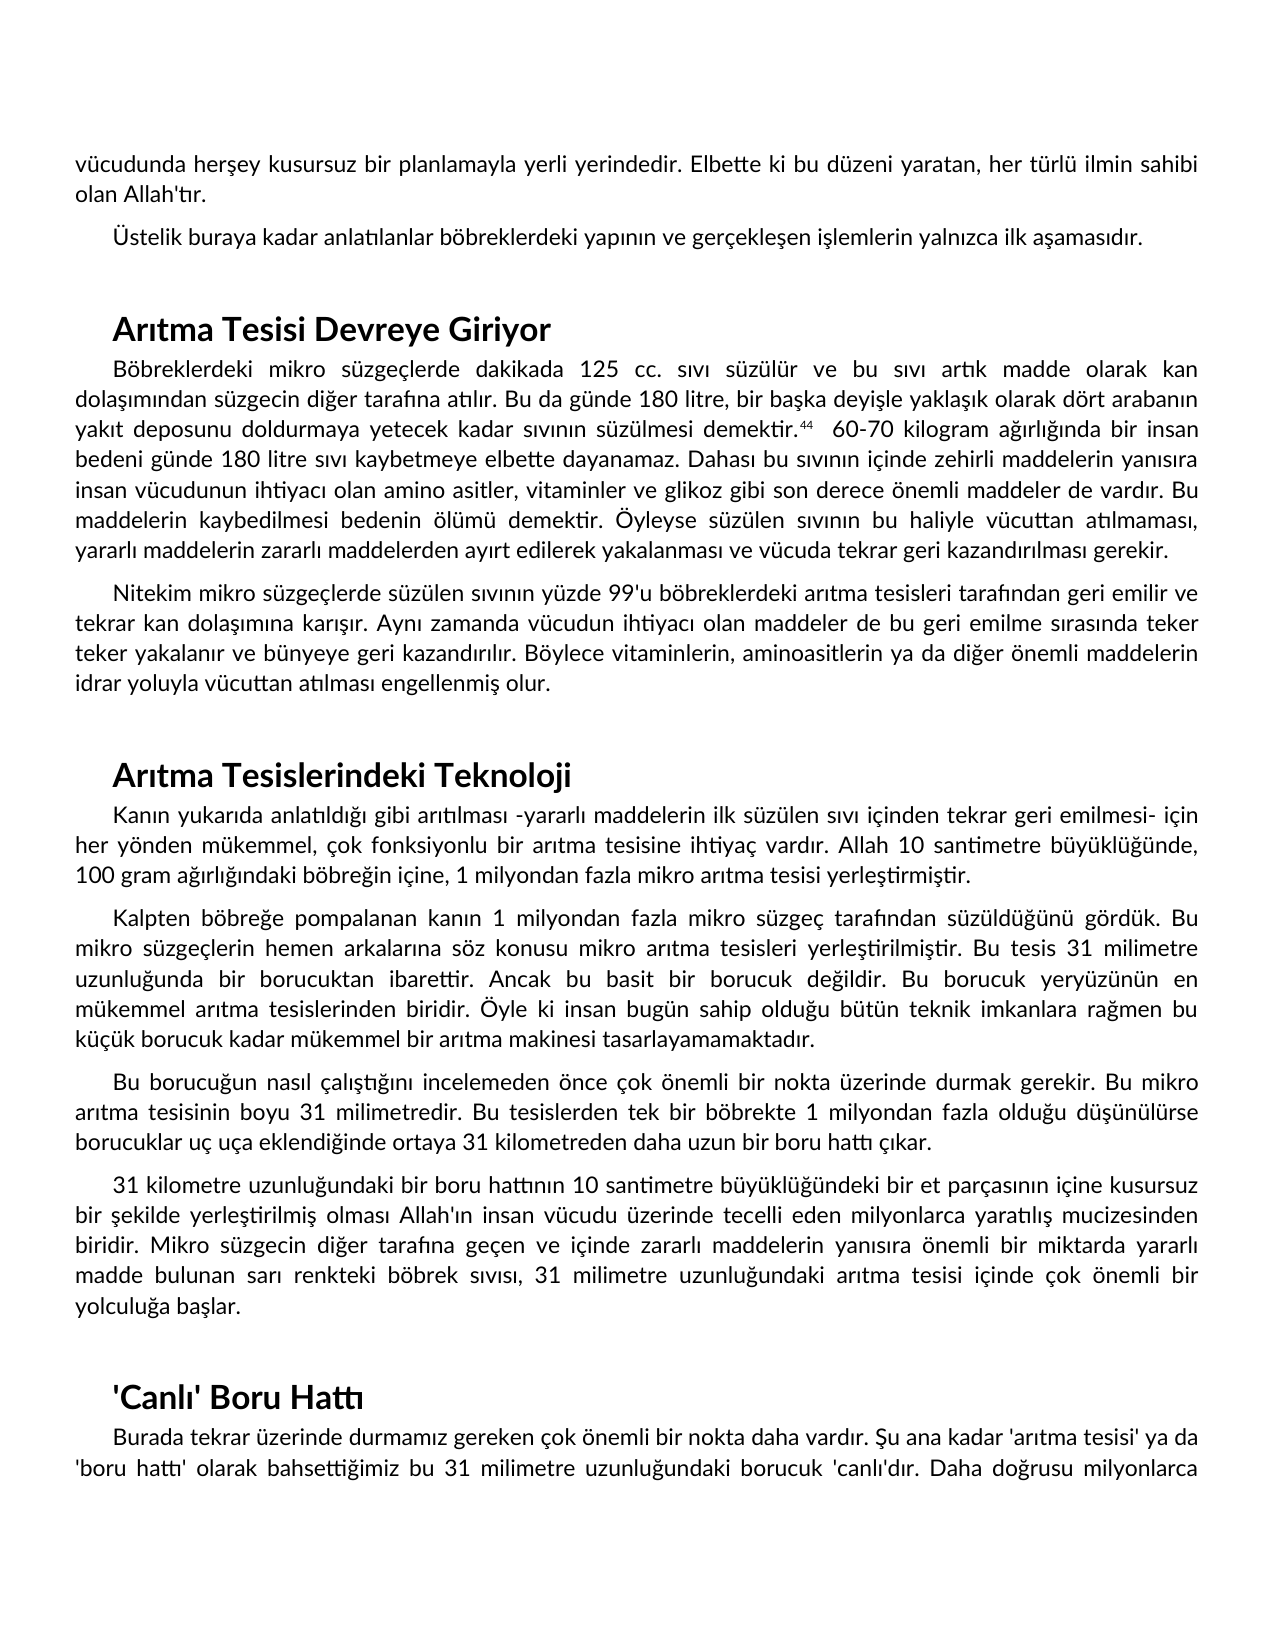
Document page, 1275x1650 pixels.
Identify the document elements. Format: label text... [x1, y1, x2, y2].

text Kanın yukarıda anlatıldığı gibi arıtılması -yararlı maddelerin ilk süzülen sıvı içinden tekrar geri emilmesi- için her yönden mükemmel, çok fonksiyonlu bir arıtma tesisine ihtiyaç vardır. Allah 10 santimetre büyüklüğünde, 100 gram ağırlığındaki böbreğin içine, 1 milyondan fazla mikro arıtma tesisi yerleştirmiştir. [75, 801, 1200, 889]
subtitle 'Canlı' Boru Hattı [112, 1377, 1200, 1417]
text Üstelik buraya kadar anlatılanlar böbreklerdeki yapının ve gerçekleşen işlemlerin yalnızca ilk aşamasıdır. [75, 223, 1200, 250]
text Nitekim mikro süzgeçlerde süzülen sıvının yüzde 99'u böbreklerdeki arıtma tesisleri tarafından geri emilir ve tekrar kan dolaşımına karışır. Aynı zamanda vücudun ihtiyacı olan maddeler de bu geri emilme sırasında teker teker yakalanır ve bünyeye geri kazandırılır. Böylece vitaminlerin, aminoasitlerin ya da diğer önemli maddelerin idrar yoluyla vücuttan atılması engellenmiş olur. [75, 578, 1200, 697]
subtitle Arıtma Tesisi Devreye Giriyor [112, 308, 1200, 348]
text Bu borucuğun nasıl çalıştığını incelemeden önce çok önemli bir nokta üzerinde durmak gerekir. Bu mikro arıtma tesisinin boyu 31 milimetredir. Bu tesislerden tek bir böbrekte 1 milyondan fazla olduğu düşünülürse borucuklar uç uça eklendiğinde ortaya 31 kilometreden daha uzun bir boru hattı çıkar. [75, 1067, 1200, 1155]
text Böbreklerdeki mikro süzgeçlerde dakikada 125 cc. sıvı süzülür ve bu sıvı artık madde olarak kan dolaşımından süzgecin diğer tarafına atılır. Bu da günde 180 litre, bir başka deyişle yaklaşık olarak dört arabanın yakıt deposunu doldurmaya yetecek kadar sıvının süzülmesi demektir.44 60-70 kilogram ağırlığında bir insan bedeni günde 180 litre sıvı kaybetmeye elbette dayanamaz. Dahası bu sıvının içinde zehirli maddelerin yanısıra insan vücudunun ihtiyacı olan amino asitler, vitaminler ve glikoz gibi son derece önemli maddeler de vardır. Bu maddelerin kaybedilmesi bedenin ölümü demektir. Öyleyse süzülen sıvının bu haliyle vücuttan atılmaması, yararlı maddelerin zararlı maddelerden ayırt edilerek yakalanması ve vücuda tekrar geri kazandırılması gerekir. [75, 354, 1200, 563]
text 31 kilometre uzunluğundaki bir boru hattının 10 santimetre büyüklüğündeki bir et parçasının içine kusursuz bir şekilde yerleştirilmiş olması Allah'ın insan vücudu üzerinde tecelli eden milyonlarca yaratılış mucizesinden biridir. Mikro süzgecin diğer tarafına geçen ve içinde zararlı maddelerin yanısıra önemli bir miktarda yararlı madde bulunan sarı renkteki böbrek sıvısı, 31 milimetre uzunluğundaki arıtma tesisi içinde çok önemli bir yolculuğa başlar. [75, 1171, 1200, 1319]
text Burada tekrar üzerinde durmamız gereken çok önemli bir nokta daha vardır. Şu ana kadar 'arıtma tesisi' ya da 'boru hattı' olarak bahsettiğimiz bu 31 milimetre uzunluğundaki borucuk 'canlı'dır. Daha doğrusu milyonlarca [75, 1423, 1200, 1481]
text Kalpten böbreğe pompalanan kanın 1 milyondan fazla mikro süzgeç tarafından süzüldüğünü gördük. Bu mikro süzgeçlerin hemen arkalarına söz konusu mikro arıtma tesisleri yerleştirilmiştir. Bu tesis 31 milimetre uzunluğunda bir borucuktan ibarettir. Ancak bu basit bir borucuk değildir. Bu borucuk yeryüzünün en mükemmel arıtma tesislerinden biridir. Öyle ki insan bugün sahip olduğu bütün teknik imkanlara rağmen bu küçük borucuk kadar mükemmel bir arıtma makinesi tasarlayamamaktadır. [75, 904, 1200, 1052]
subtitle Arıtma Tesislerindeki Teknoloji [112, 754, 1200, 794]
text vücudunda herşey kusursuz bir planlamayla yerli yerindedir. Elbette ki bu düzeni yaratan, her türlü ilmin sahibi olan Allah'tır. [75, 150, 1200, 208]
